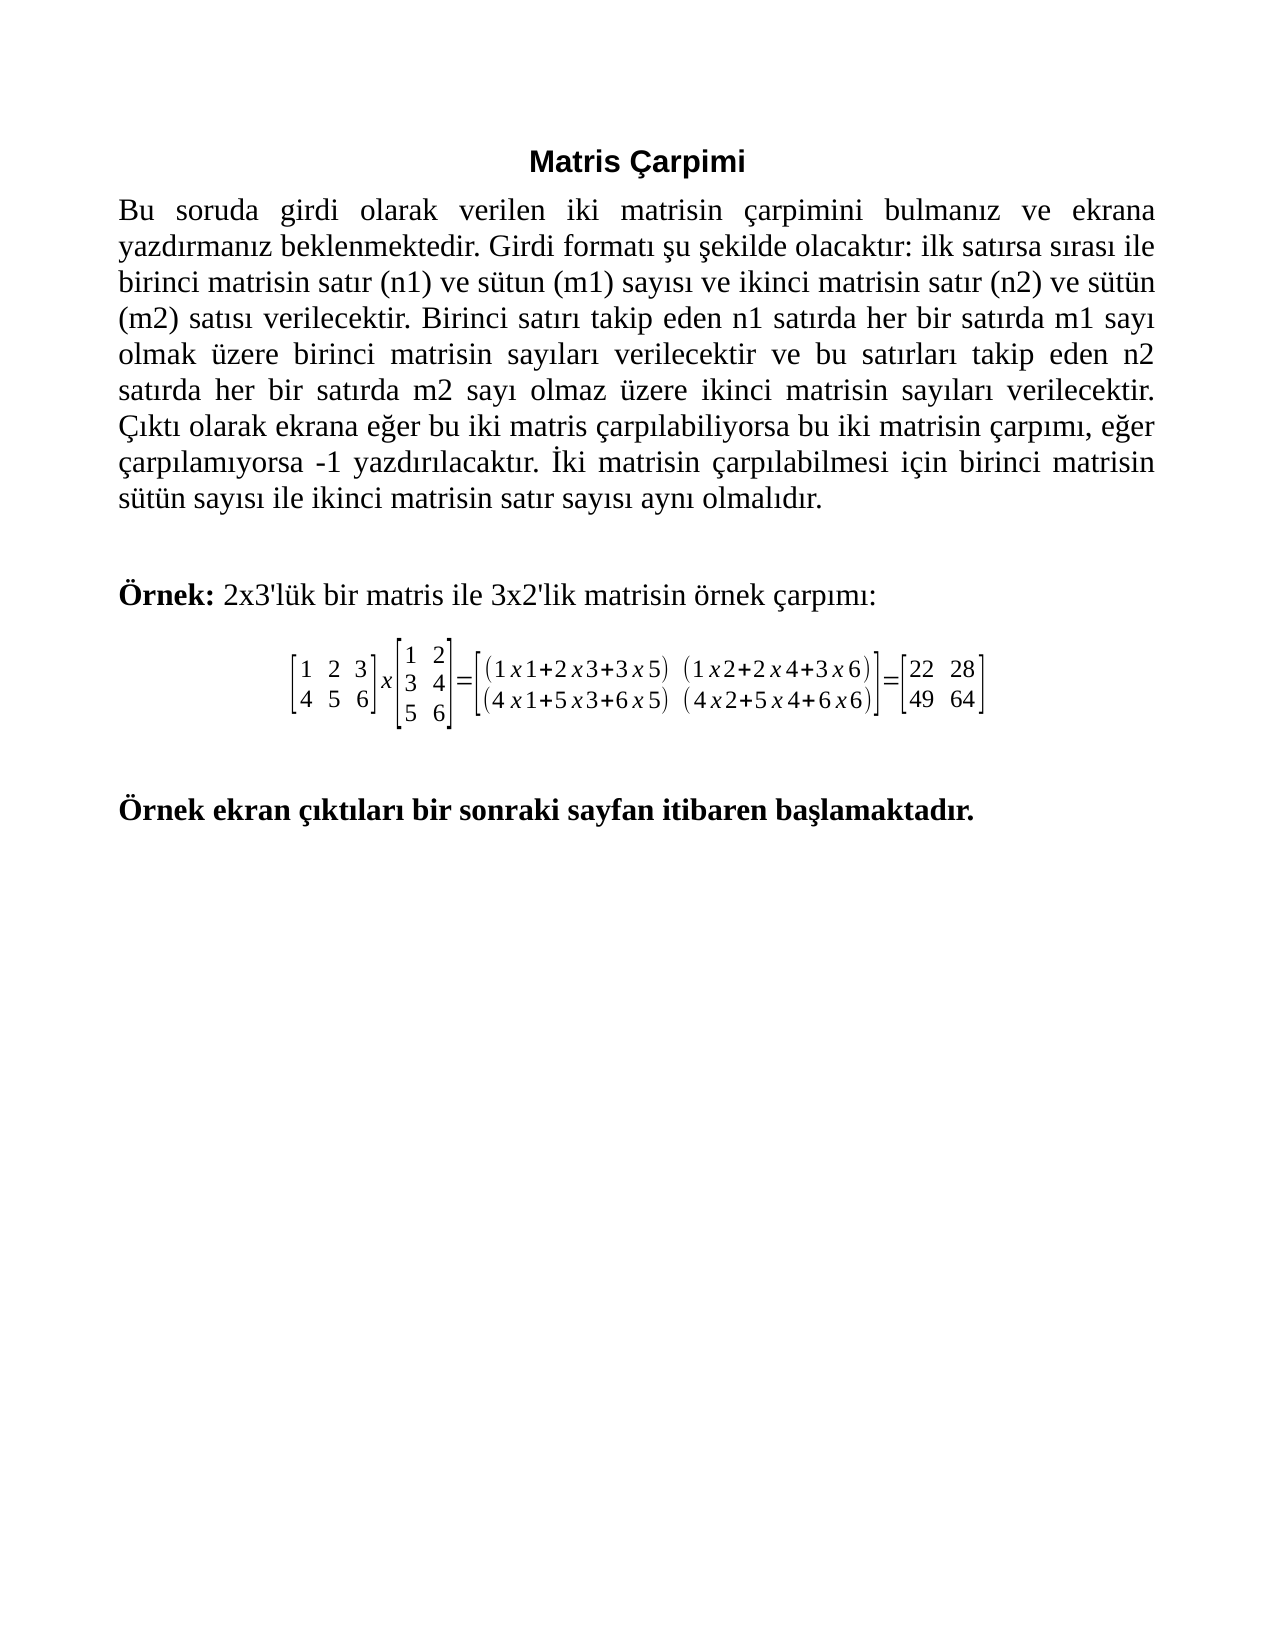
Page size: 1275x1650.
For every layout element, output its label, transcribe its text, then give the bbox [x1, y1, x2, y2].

title Matris Çarpimi [118, 143, 1157, 179]
text Örnek: 2x3'lük bir matris ile 3x2'lik matrisin örnek çarpımı: [118, 576, 1157, 612]
text Bu soruda girdi olarak verilen iki matrisin çarpimini bulmanız ve ekrana yazdırmanız beklenmektedir. Girdi formatı şu şekilde olacaktır: ilk satırsa sırası ile birinci matrisin satır (n1) ve sütun (m1) sayısı ve ikinci matrisin satır (n2) ve sütün (m2) satısı verilecektir. Birinci satırı takip eden n1 satırda her bir satırda m1 sayı olmak üzere birinci matrisin sayıları verilecektir ve bu satırları takip eden n2 satırda her bir satırda m2 sayı olmaz üzere ikinci matrisin sayıları verilecektir. Çıktı olarak ekrana eğer bu iki matris çarpılabiliyorsa bu iki matrisin çarpımı, eğer çarpılamıyorsa -1 yazdırılacaktır. İki matrisin çarpılabilmesi için birinci matrisin sütün sayısı ile ikinci matrisin satır sayısı aynı olmalıdır. [118, 192, 1157, 515]
text Örnek ekran çıktıları bir sonraki sayfan itibaren başlamaktadır. [118, 792, 1157, 828]
